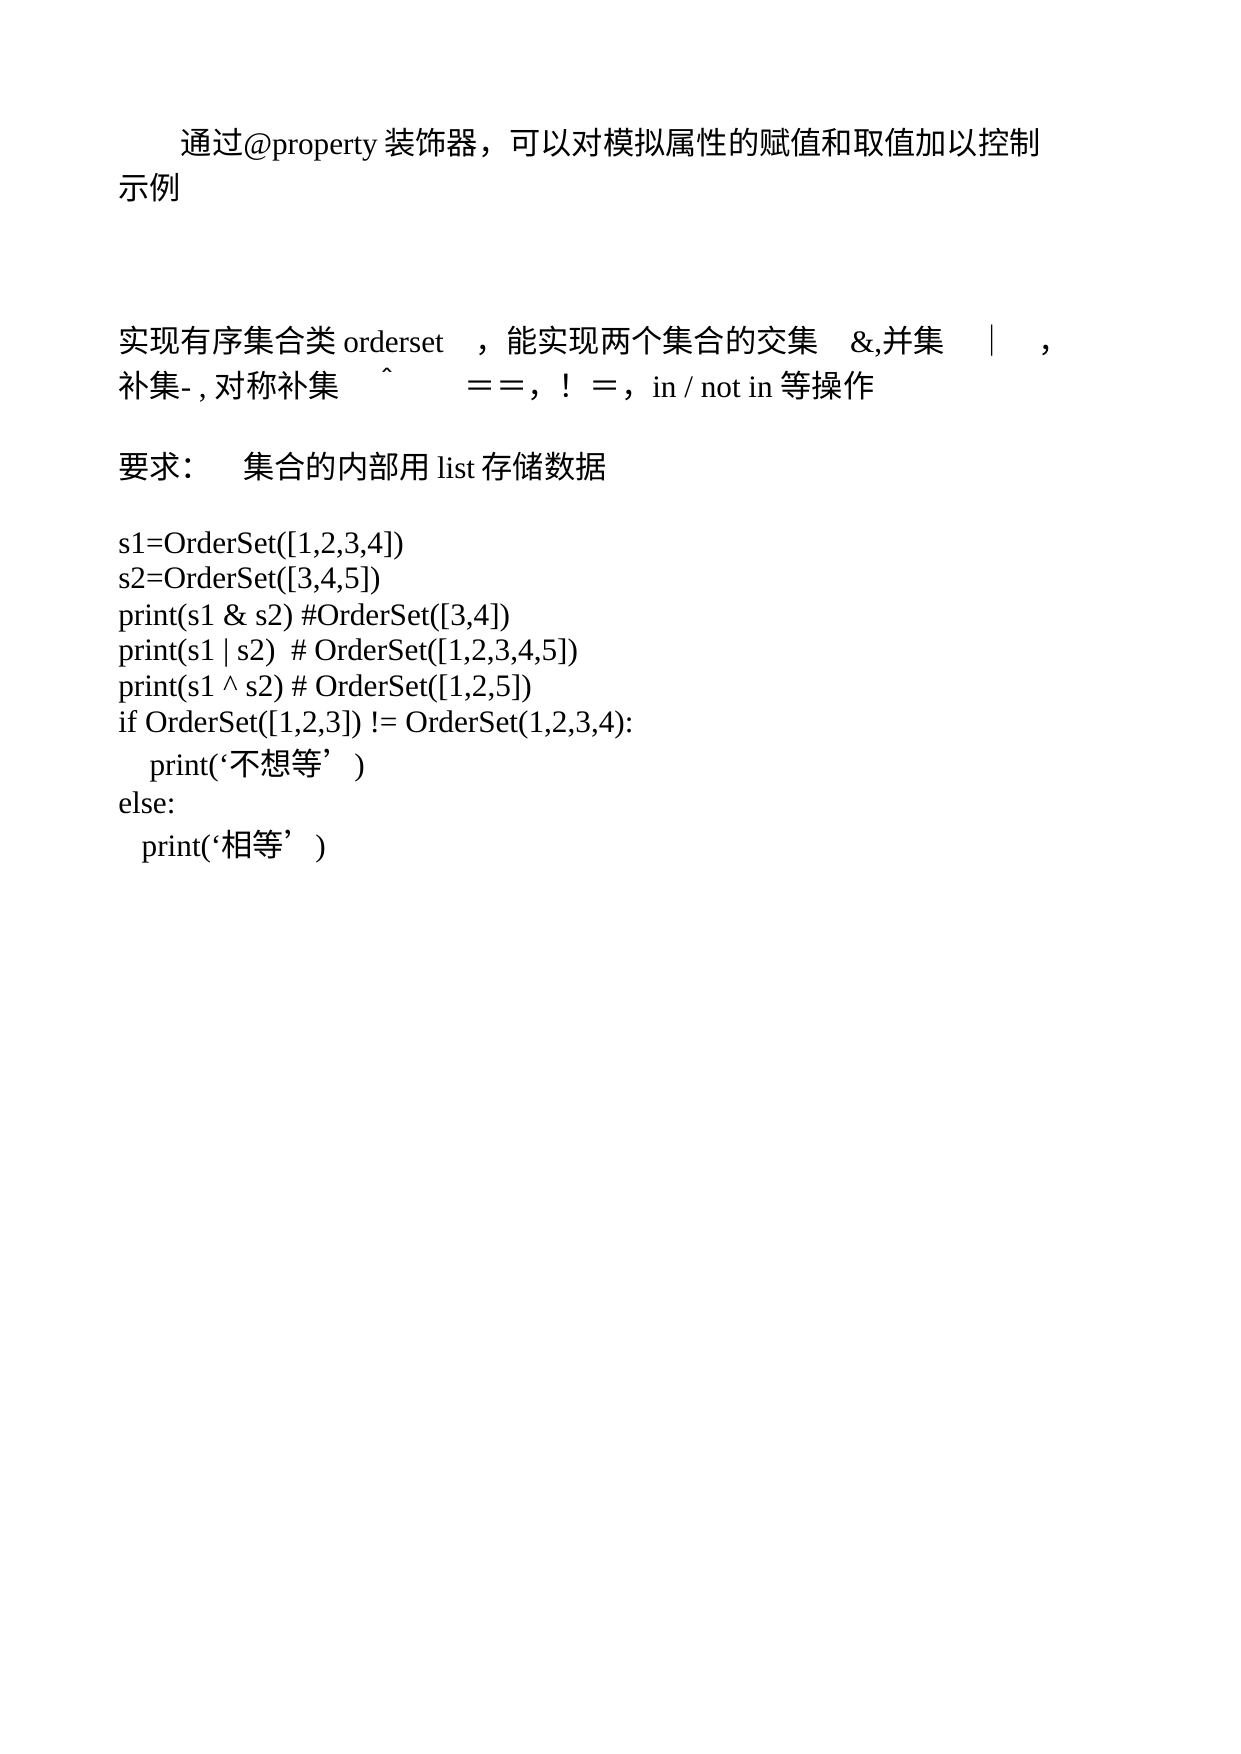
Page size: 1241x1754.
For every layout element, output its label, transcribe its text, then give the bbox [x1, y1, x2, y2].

text if OrderSet([1,2,3]) != OrderSet(1,2,3,4): [118, 703, 1122, 739]
text print(s1 | s2) # OrderSet([1,2,3,4,5]) [118, 632, 1122, 668]
text 要求： 集合的内部用list存储数据 [118, 443, 1122, 488]
text print(s1 ^ s2) # OrderSet([1,2,5]) [118, 668, 1122, 703]
text s1=OrderSet([1,2,3,4]) [118, 524, 1122, 560]
text print(s1 & s2) #OrderSet([3,4]) [118, 596, 1122, 632]
text 示例 [118, 163, 1122, 208]
text print(‘相等’) [118, 821, 1122, 866]
text print(‘不想等’) [118, 739, 1122, 785]
text 补集- , 对称补集 ＾ ＝＝，！＝，in / not in 等操作 [118, 362, 1122, 407]
text 实现有序集合类orderset ，能实现两个集合的交集 &,并集 ｜ ， [118, 316, 1122, 362]
text s2=OrderSet([3,4,5]) [118, 560, 1122, 596]
text else: [118, 785, 1122, 821]
text 通过@property装饰器，可以对模拟属性的赋值和取值加以控制 [118, 118, 1122, 163]
